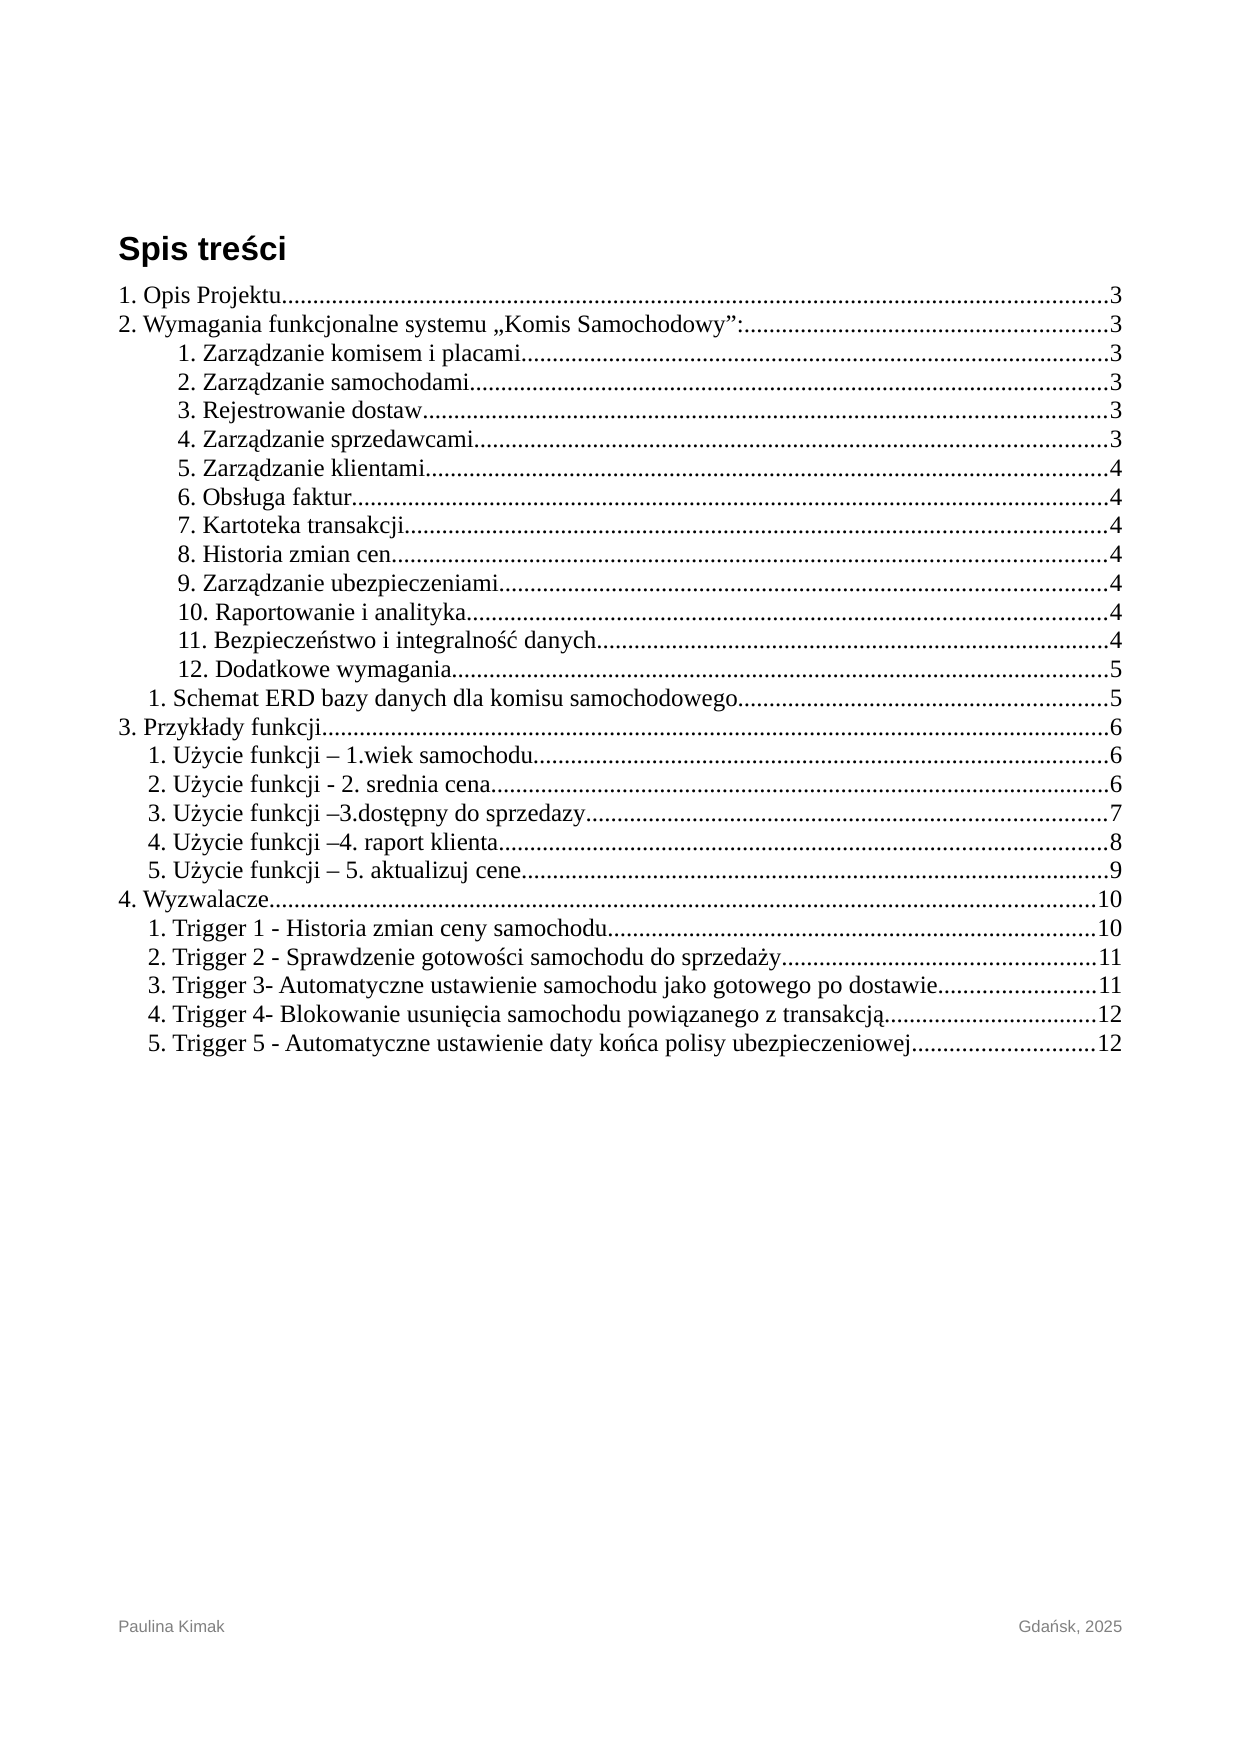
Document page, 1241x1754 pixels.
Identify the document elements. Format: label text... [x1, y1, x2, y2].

text 1. Trigger 1 - Historia zmian ceny samochodu 10 [148, 913, 1122, 942]
text 5. Użycie funkcji – 5. aktualizuj cene 9 [148, 855, 1122, 884]
text 4. Zarządzanie sprzedawcami 3 [177, 424, 1122, 453]
text 8. Historia zmian cen 4 [177, 539, 1122, 568]
text 1. Zarządzanie komisem i placami 3 [177, 338, 1122, 367]
text 1. Schemat ERD bazy danych dla komisu samochodowego 5 [148, 683, 1122, 712]
text 2. Wymagania funkcjonalne systemu „Komis Samochodowy”: 3 [118, 309, 1122, 338]
text 1. Użycie funkcji – 1.wiek samochodu 6 [148, 740, 1122, 769]
text 4. Trigger 4- Blokowanie usunięcia samochodu powiązanego z transakcją 12 [148, 999, 1122, 1028]
text 2. Trigger 2 - Sprawdzenie gotowości samochodu do sprzedaży 11 [148, 942, 1122, 970]
text 5. Zarządzanie klientami 4 [177, 453, 1122, 482]
text 11. Bezpieczeństwo i integralność danych 4 [177, 625, 1122, 654]
text 4. Użycie funkcji –4. raport klienta 8 [148, 827, 1122, 855]
text 1. Opis Projektu 3 [118, 280, 1122, 309]
text 4. Wyzwalacze 10 [118, 884, 1122, 913]
text 5. Trigger 5 - Automatyczne ustawienie daty końca polisy ubezpieczeniowej 12 [148, 1028, 1122, 1057]
text 3. Rejestrowanie dostaw 3 [177, 395, 1122, 424]
text 2. Zarządzanie samochodami 3 [177, 367, 1122, 395]
text 10. Raportowanie i analityka 4 [177, 597, 1122, 625]
text 7. Kartoteka transakcji 4 [177, 510, 1122, 539]
text 3. Przykłady funkcji 6 [118, 712, 1122, 740]
text 2. Użycie funkcji - 2. srednia cena 6 [148, 769, 1122, 798]
text 3. Trigger 3- Automatyczne ustawienie samochodu jako gotowego po dostawie 11 [148, 970, 1122, 999]
text 12. Dodatkowe wymagania 5 [177, 654, 1122, 683]
text 6. Obsługa faktur 4 [177, 482, 1122, 510]
text 9. Zarządzanie ubezpieczeniami 4 [177, 568, 1122, 597]
subtitle Spis treści [118, 229, 1122, 268]
text 3. Użycie funkcji –3.dostępny do sprzedazy 7 [148, 798, 1122, 827]
